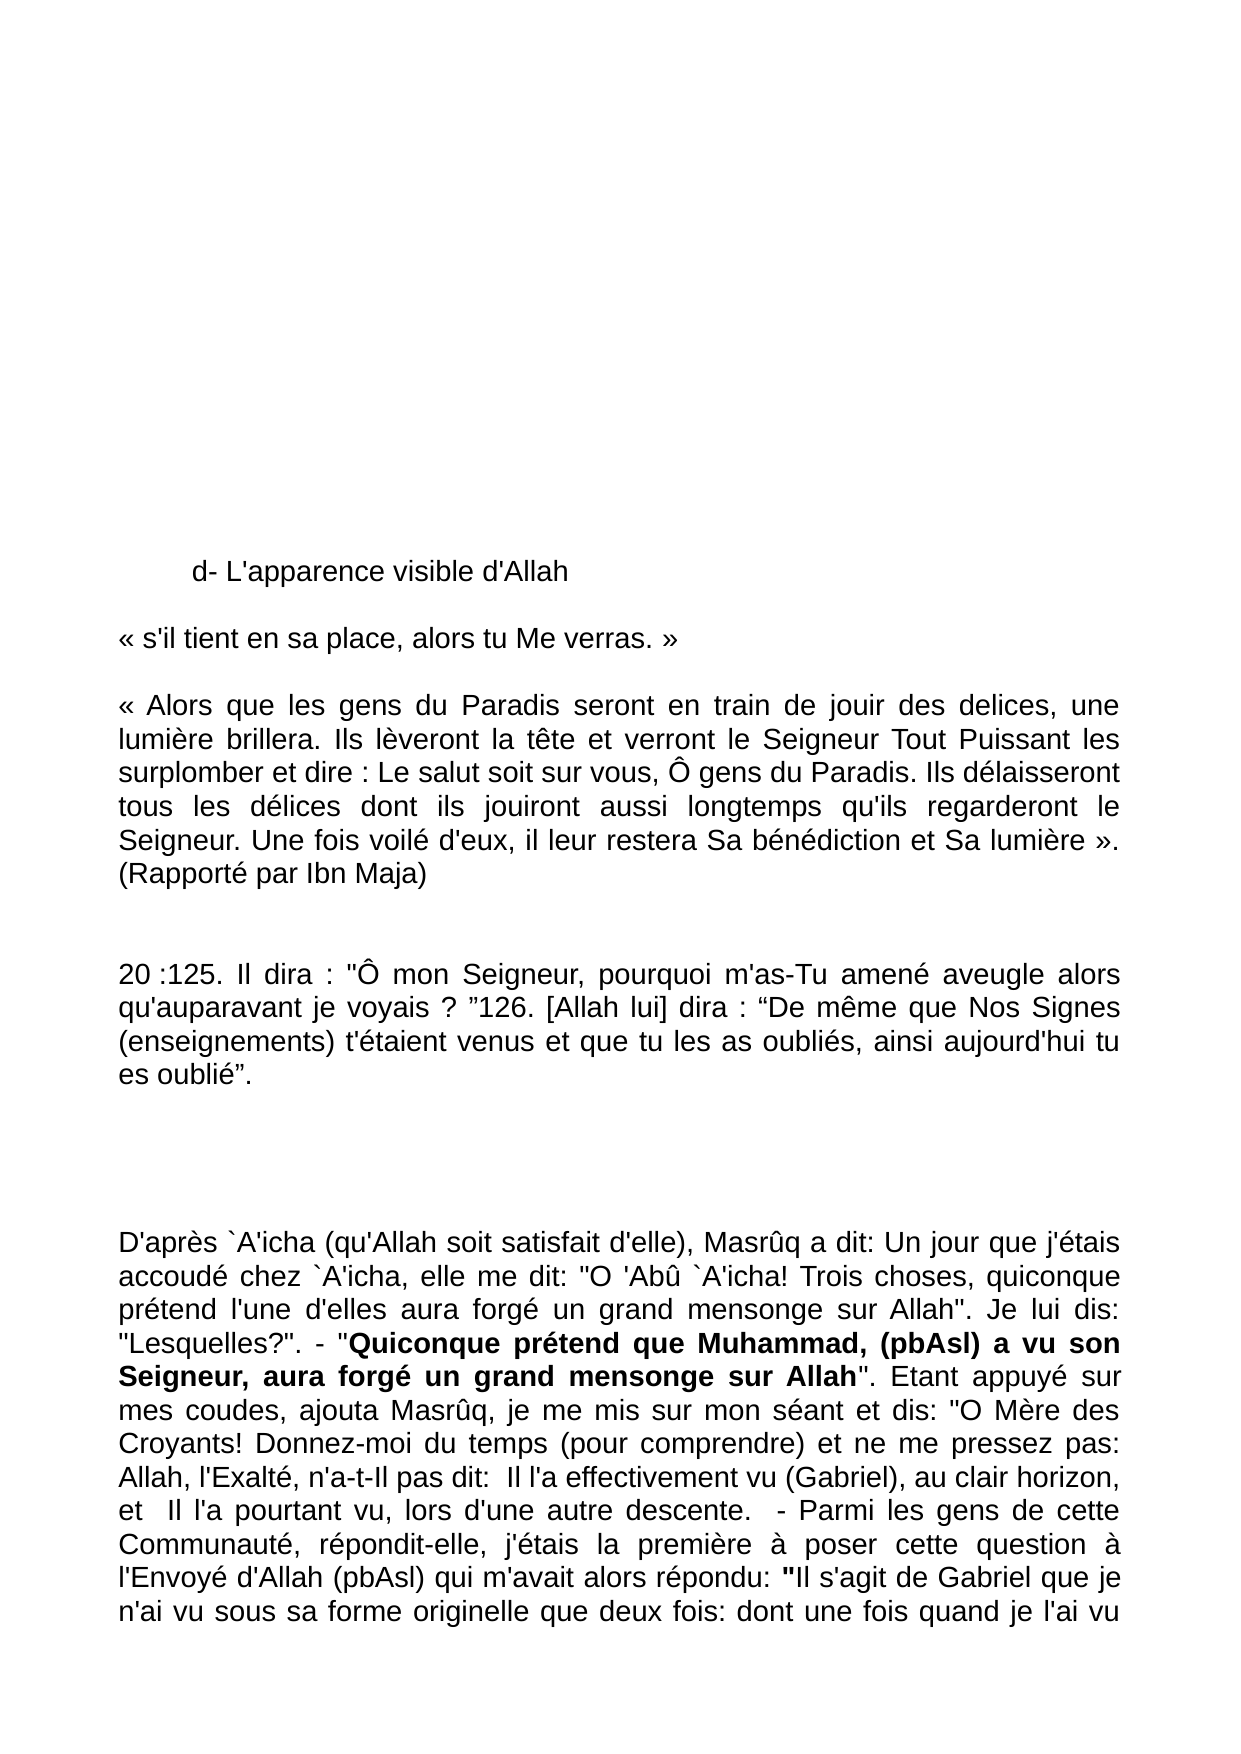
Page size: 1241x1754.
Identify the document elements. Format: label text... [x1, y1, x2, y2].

text D'après `A'icha (qu'Allah soit satisfait d'elle), Masrûq a dit: Un jour que j'étais accoudé chez `A'icha, elle me dit: "O 'Abû `A'icha! Trois choses, quiconque prétend l'une d'elles aura forgé un grand mensonge sur Allah". Je lui dis: "Lesquelles?". - "Quiconque prétend que Muhammad, (pbAsl) a vu son Seigneur, aura forgé un grand mensonge sur Allah". Etant appuyé sur mes coudes, ajouta Masrûq, je me mis sur mon séant et dis: "O Mère des Croyants! Donnez-moi du temps (pour comprendre) et ne me pressez pas: Allah, l'Exalté, n'a-t-Il pas dit: Il l'a effectivement vu (Gabriel), au clair horizon, et Il l'a pourtant vu, lors d'une autre descente. - Parmi les gens de cette Communauté, répondit-elle, j'étais la première à poser cette question à l'Envoyé d'Allah (pbAsl) qui m'avait alors répondu: "Il s'agit de Gabriel que je n'ai vu sous sa forme originelle que deux fois: dont une fois quand je l'ai vu [118, 1225, 1122, 1627]
text « Alors que les gens du Paradis seront en train de jouir des delices, une lumière brillera. Ils lèveront la tête et verront le Seigneur Tout Puissant les surplomber et dire : Le salut soit sur vous, Ô gens du Paradis. Ils délaisseront tous les délices dont ils jouiront aussi longtemps qu'ils regarderont le Seigneur. Une fois voilé d'eux, il leur restera Sa bénédiction et Sa lumière ». (Rapporté par Ibn Maja) [118, 688, 1122, 889]
text d- L'apparence visible d'Allah [118, 554, 1122, 588]
text 20 :125. Il dira : "Ô mon Seigneur, pourquoi m'as-Tu amené aveugle alors qu'auparavant je voyais ? ”126. [Allah lui] dira : “De même que Nos Signes (enseignements) t'étaient venus et que tu les as oubliés, ainsi aujourd'hui tu es oublié”. [118, 957, 1122, 1091]
text « s'il tient en sa place, alors tu Me verras. » [118, 621, 1122, 655]
